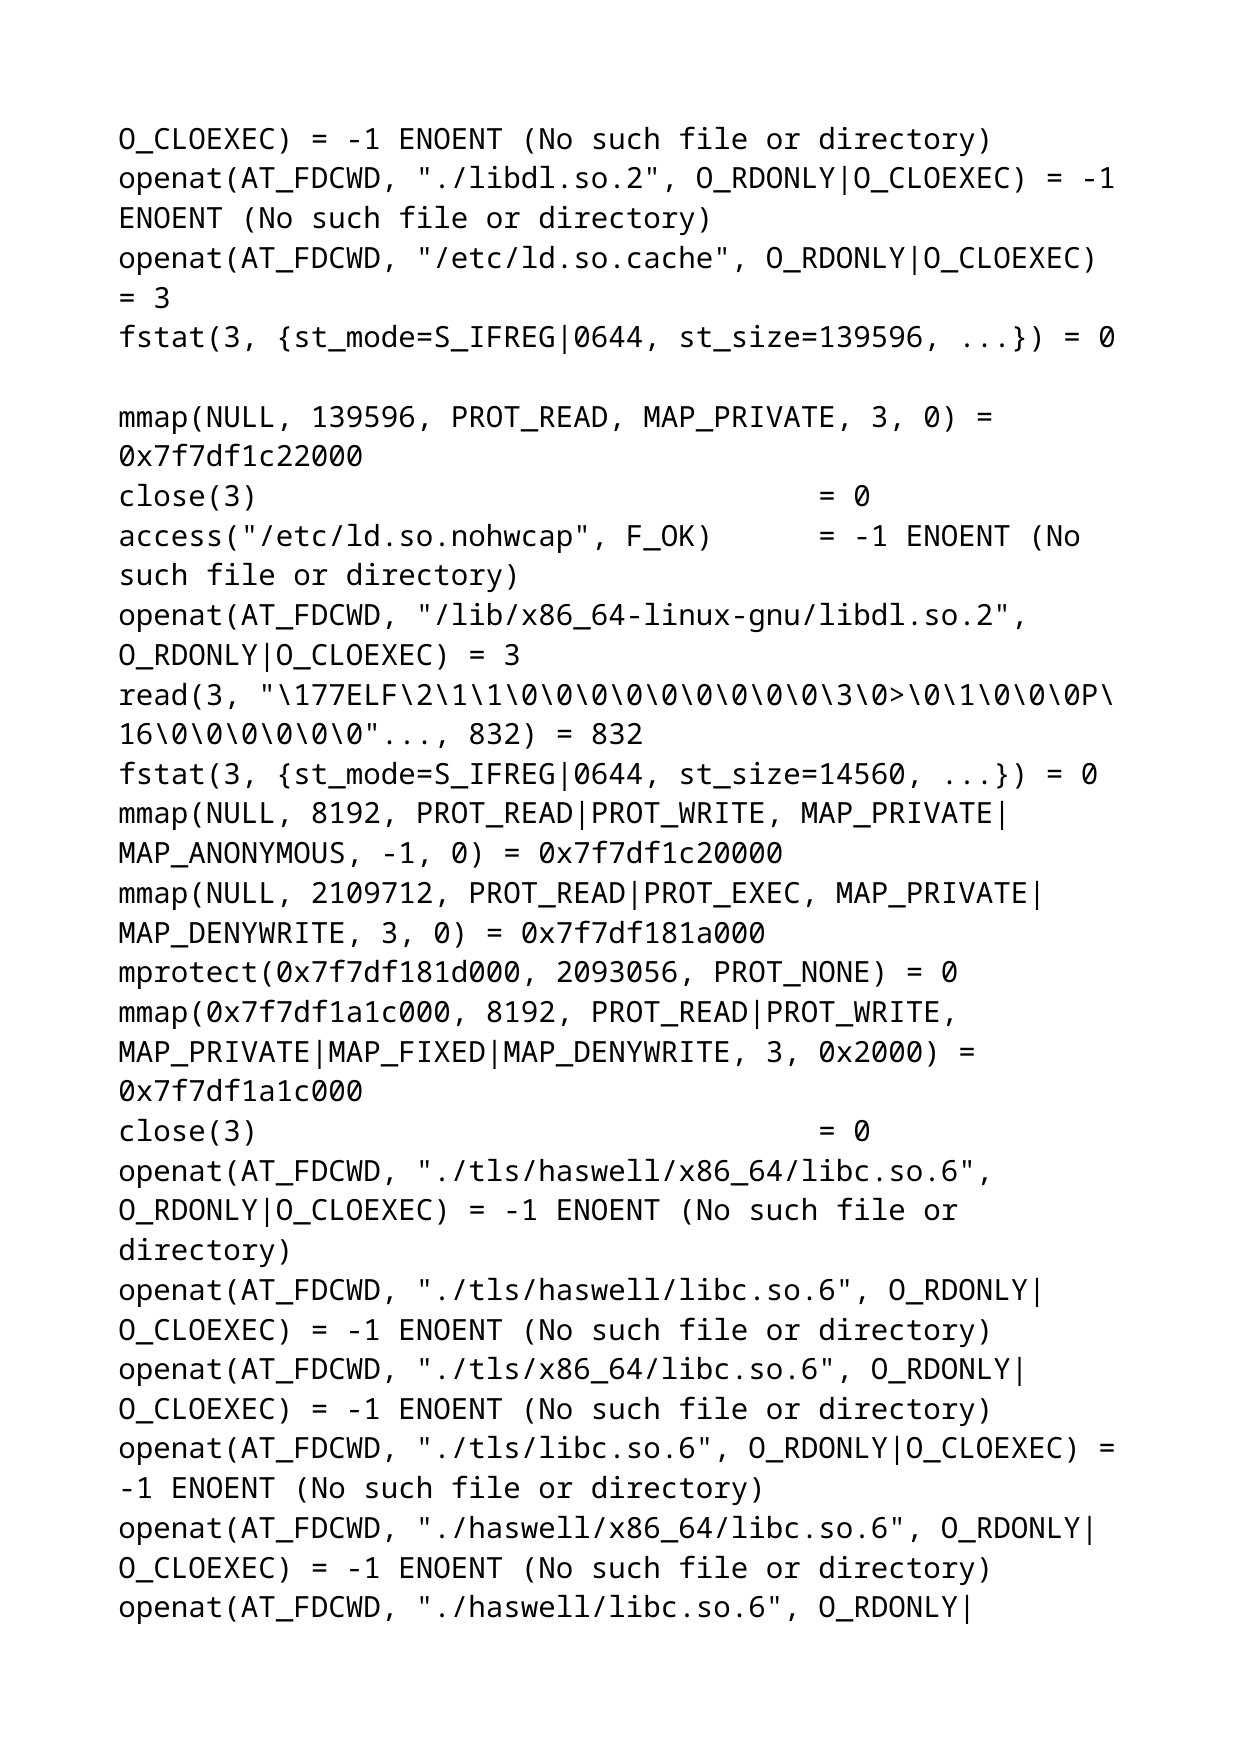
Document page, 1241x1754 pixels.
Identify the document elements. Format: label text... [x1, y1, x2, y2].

text O_CLOEXEC) = -1 ENOENT (No such file or directory) openat(AT_FDCWD, "./libdl.so.2", O_RDONLY|O_CLOEXEC) = -1 ENOENT (No such file or directory) openat(AT_FDCWD, "/etc/ld.so.cache", O_RDONLY|O_CLOEXEC) = 3 fstat(3, {st_mode=S_IFREG|0644, st_size=139596, ...}) = 0 mmap(NULL, 139596, PROT_READ, MAP_PRIVATE, 3, 0) = 0x7f7df1c22000 close(3) = 0 access("/etc/ld.so.nohwcap", F_OK) = -1 ENOENT (No such file or directory) openat(AT_FDCWD, "/lib/x86_64-linux-gnu/libdl.so.2", O_RDONLY|O_CLOEXEC) = 3 read(3, "\177ELF\2\1\1\0\0\0\0\0\0\0\0\0\3\0>\0\1\0\0\0P\16\0\0\0\0\0\0"..., 832) = 832 fstat(3, {st_mode=S_IFREG|0644, st_size=14560, ...}) = 0 mmap(NULL, 8192, PROT_READ|PROT_WRITE, MAP_PRIVATE|MAP_ANONYMOUS, -1, 0) = 0x7f7df1c20000 mmap(NULL, 2109712, PROT_READ|PROT_EXEC, MAP_PRIVATE|MAP_DENYWRITE, 3, 0) = 0x7f7df181a000 mprotect(0x7f7df181d000, 2093056, PROT_NONE) = 0 mmap(0x7f7df1a1c000, 8192, PROT_READ|PROT_WRITE, MAP_PRIVATE|MAP_FIXED|MAP_DENYWRITE, 3, 0x2000) = 0x7f7df1a1c000 close(3) = 0 openat(AT_FDCWD, "./tls/haswell/x86_64/libc.so.6", O_RDONLY|O_CLOEXEC) = -1 ENOENT (No such file or directory) openat(AT_FDCWD, "./tls/haswell/libc.so.6", O_RDONLY|O_CLOEXEC) = -1 ENOENT (No such file or directory) openat(AT_FDCWD, "./tls/x86_64/libc.so.6", O_RDONLY|O_CLOEXEC) = -1 ENOENT (No such file or directory) openat(AT_FDCWD, "./tls/libc.so.6", O_RDONLY|O_CLOEXEC) = -1 ENOENT (No such file or directory) openat(AT_FDCWD, "./haswell/x86_64/libc.so.6", O_RDONLY|O_CLOEXEC) = -1 ENOENT (No such file or directory) openat(AT_FDCWD, "./haswell/libc.so.6", O_RDONLY| [118, 118, 1122, 1626]
